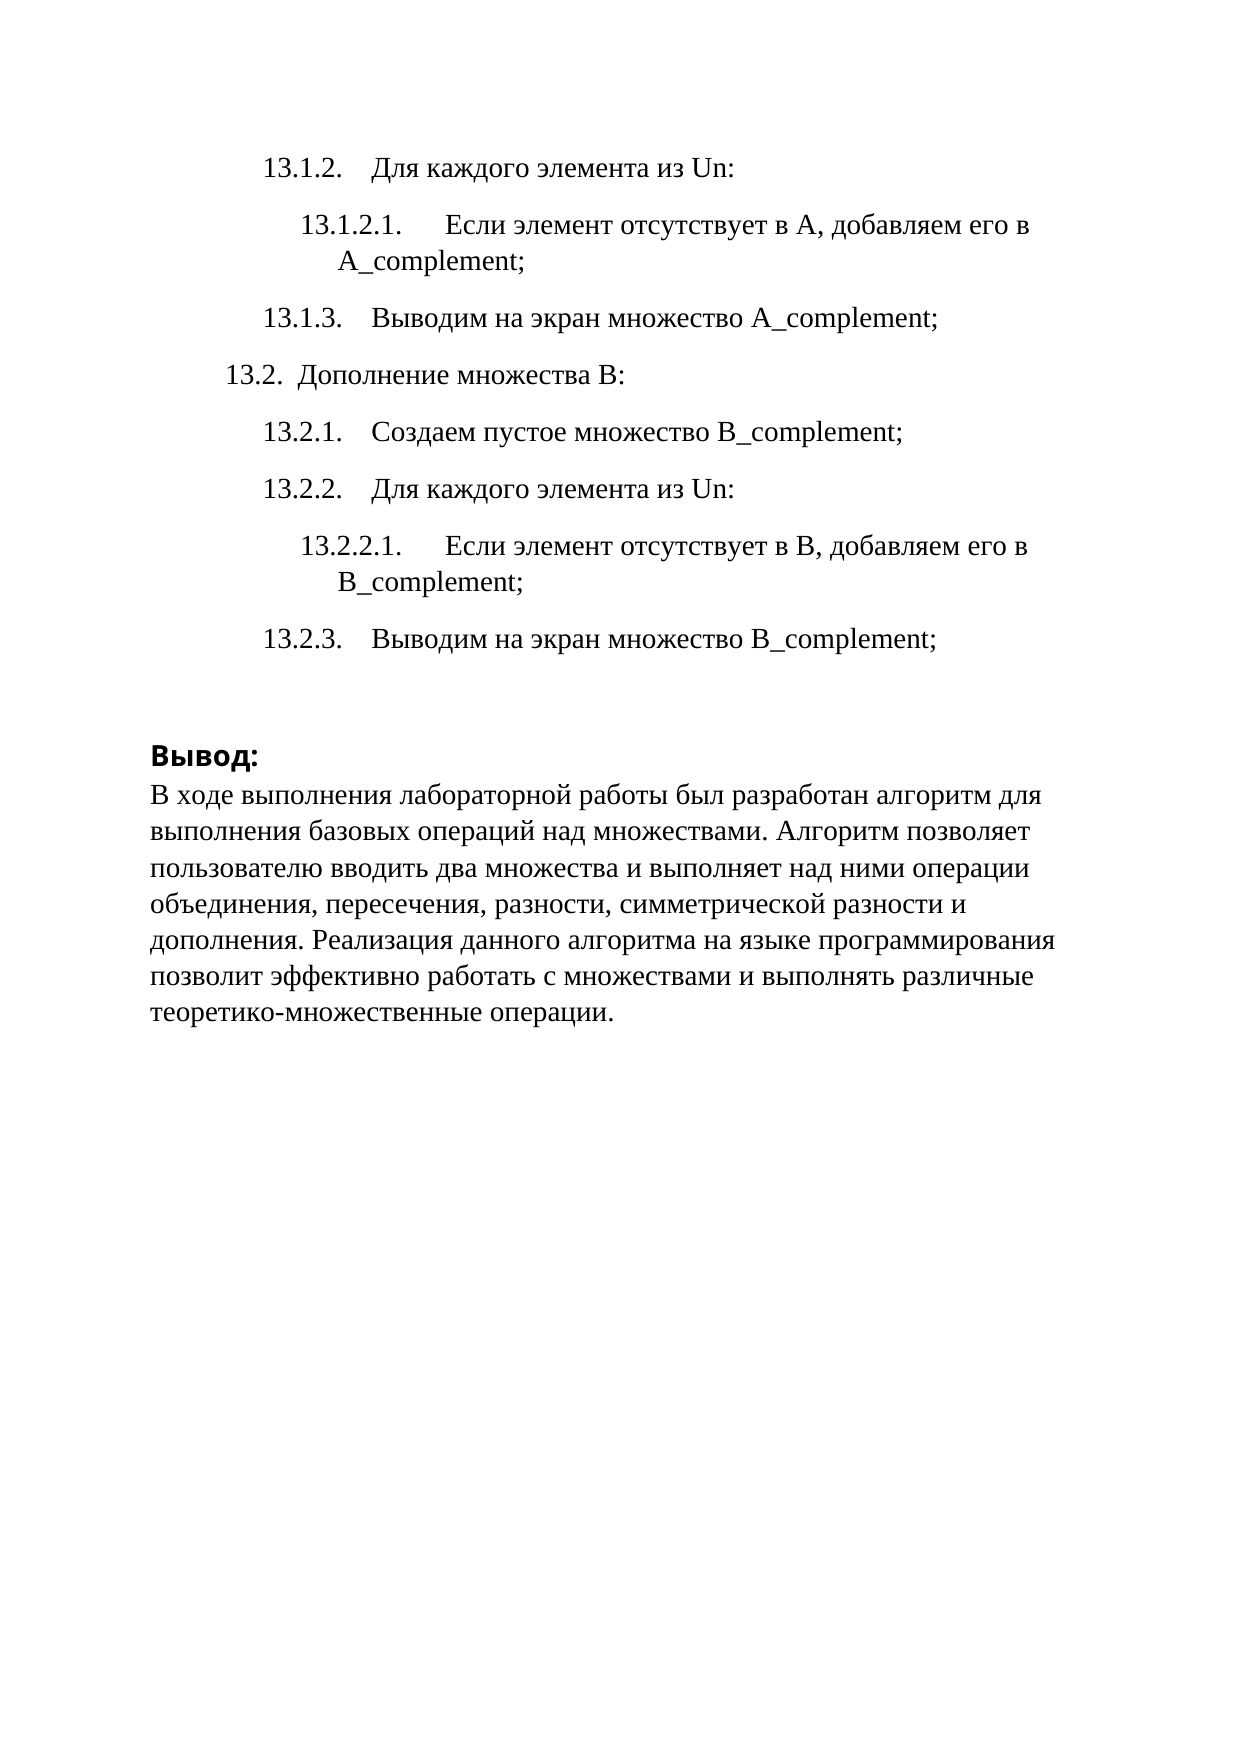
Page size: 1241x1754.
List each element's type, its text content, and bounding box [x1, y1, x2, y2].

list Выводим на экран множество B_complement; [262, 621, 1090, 655]
list Для каждого элемента из Un: [262, 471, 1090, 504]
list Если элемент отсутствует в B, добавляем его в B_complement; [300, 528, 1090, 598]
text Вывод: В ходе выполнения лабораторной работы был разработан алгоритм для выполнения базовых операций над множествами. Алгоритм позволяет пользователю вводить два множества и выполняет над ними операции объединения, пересечения, разности, симметрической разности и дополнения. Реализация данного алгоритма на языке программирования позволит эффективно работать с множествами и выполнять различные теоретико-множественные операции. [150, 735, 1090, 1028]
list Выводим на экран множество A_complement; [262, 300, 1090, 334]
list Дополнение множества B: [225, 357, 1090, 391]
list Для каждого элемента из Un: [262, 150, 1090, 183]
list Если элемент отсутствует в A, добавляем его в A_complement; [300, 207, 1090, 277]
list Создаем пустое множество B_complement; [262, 414, 1090, 448]
